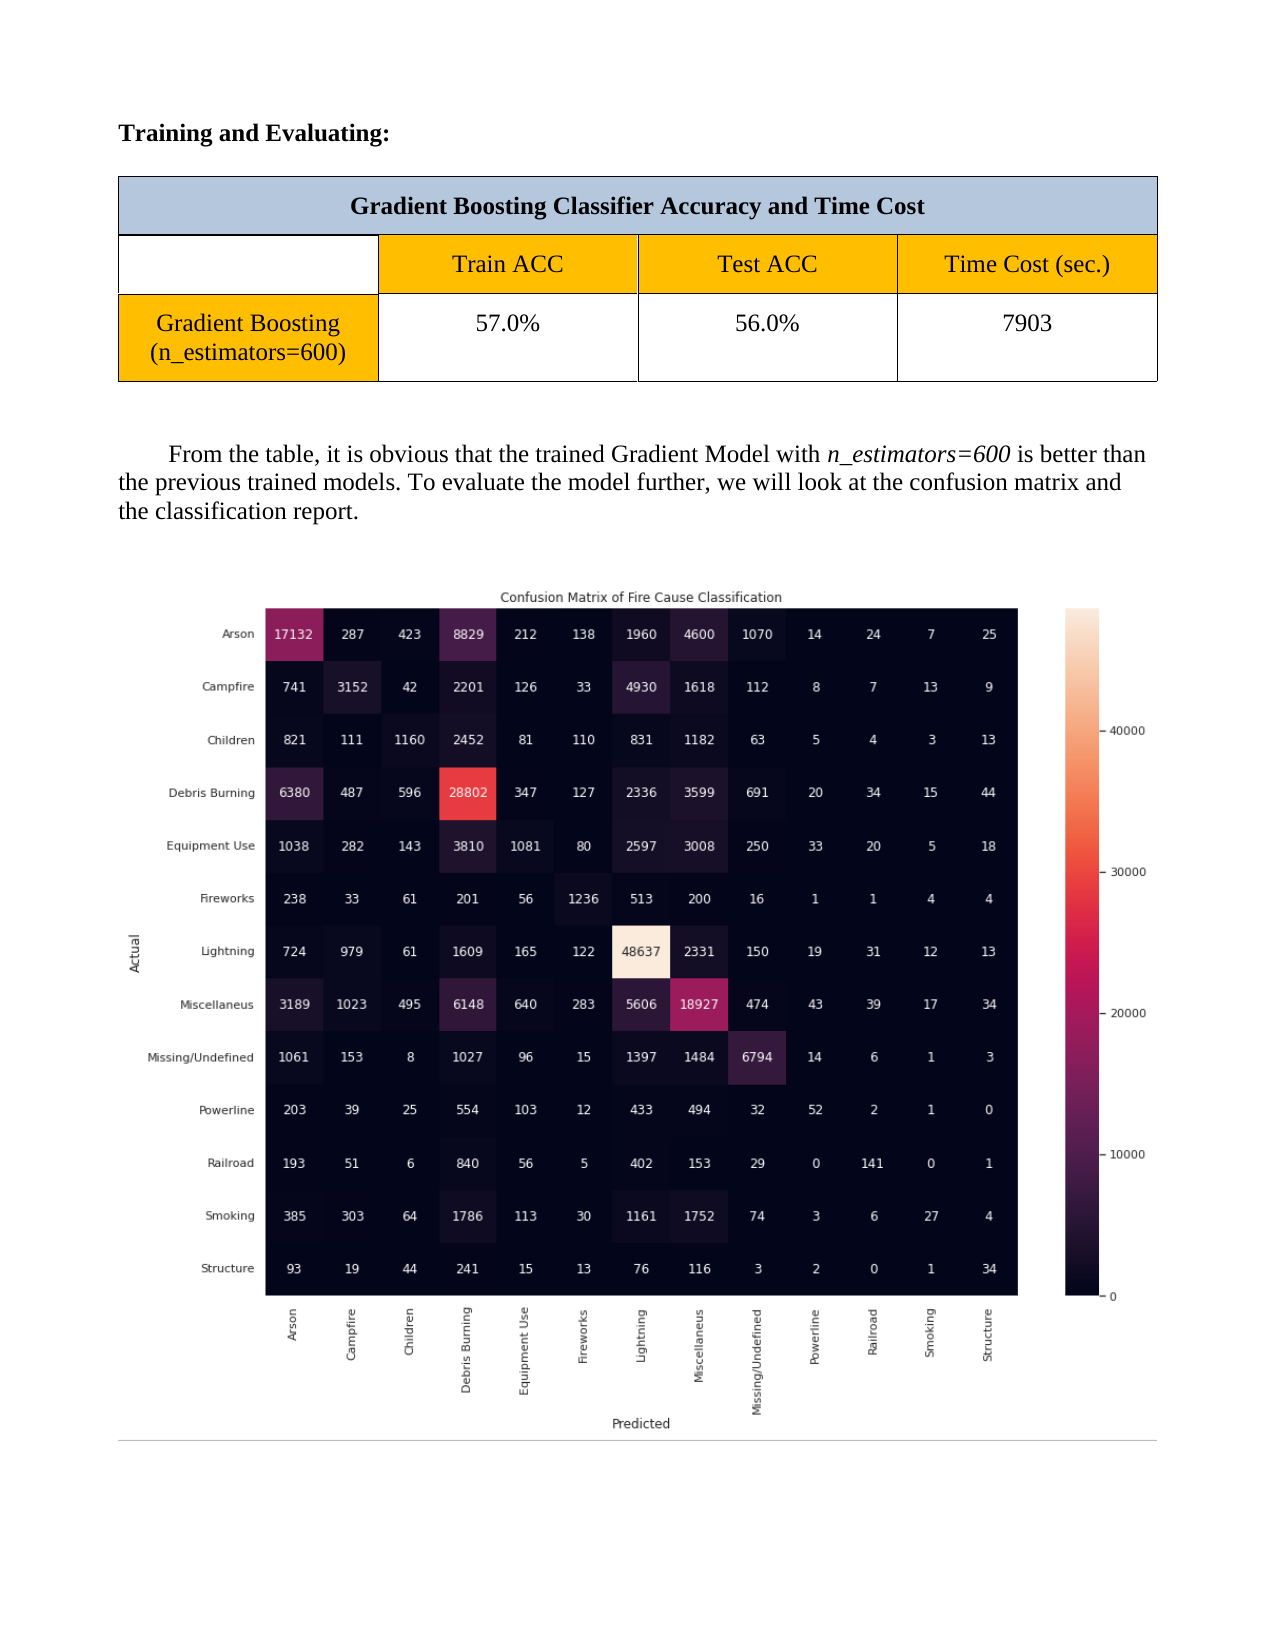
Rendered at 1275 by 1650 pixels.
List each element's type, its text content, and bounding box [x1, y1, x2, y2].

table_cell 57.0% [379, 294, 637, 381]
table_cell [119, 236, 378, 293]
table_cell Time Cost (sec.) [898, 235, 1157, 293]
table_cell 56.0% [639, 294, 897, 381]
text From the table, it is obvious that the trained Gradient Model with n_estimators=600 is better than the previous trained models. To evaluate the model further, we will look at the confusion matrix and the classification report. [118, 439, 1157, 525]
text Training and Evaluating: [118, 118, 1157, 147]
table_header Gradient Boosting Classifier Accuracy and Time Cost [119, 177, 1157, 234]
table_cell Test ACC [639, 235, 897, 293]
table_cell 7903 [898, 294, 1157, 381]
table_cell Gradient Boosting (n_estimators=600) [119, 295, 378, 381]
table_cell Train ACC [379, 235, 637, 293]
picture [118, 582, 1157, 1441]
